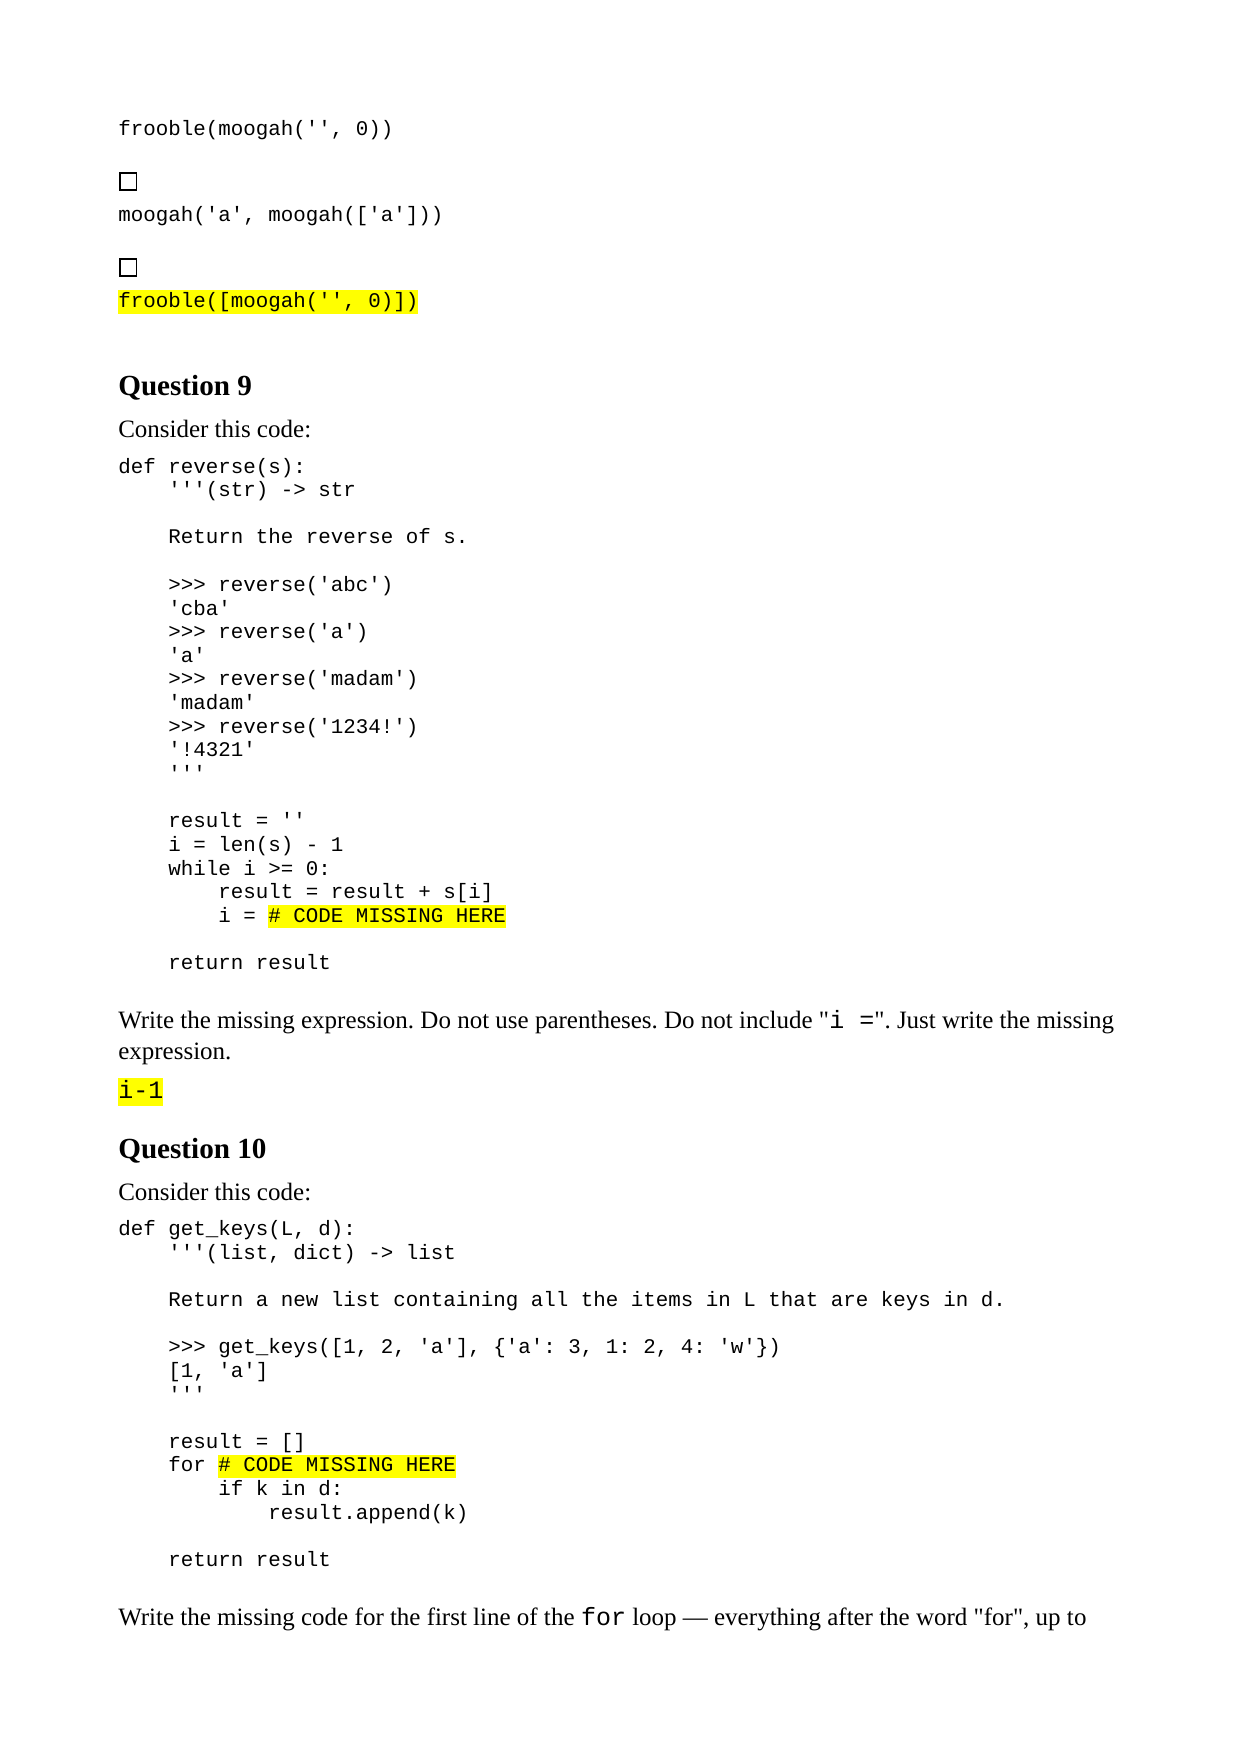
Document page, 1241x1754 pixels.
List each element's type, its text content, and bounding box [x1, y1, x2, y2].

text def reverse(s): [118, 456, 1122, 479]
text >>> reverse('a') [118, 621, 1122, 645]
subtitle Question 10 [118, 1131, 1122, 1164]
text '''(str) -> str [118, 479, 1122, 503]
text return result [118, 952, 1122, 976]
text Write the missing expression. Do not use parentheses. Do not include "i =". Just write the missing expression. [118, 1005, 1122, 1065]
text >>> reverse('madam') [118, 668, 1122, 692]
text frooble([moogah('', 0)]) [118, 290, 1122, 314]
text for # CODE MISSING HERE [118, 1454, 1122, 1478]
text Return a new list containing all the items in L that are keys in d. [118, 1289, 1122, 1313]
text def get_keys(L, d): [118, 1218, 1122, 1242]
text ''' [118, 763, 1122, 787]
text 'madam' [118, 692, 1122, 716]
text >>> get_keys([1, 2, 'a'], {'a': 3, 1: 2, 4: 'w'}) [118, 1336, 1122, 1360]
text 'a' [118, 645, 1122, 668]
text if k in d: [118, 1478, 1122, 1502]
text while i >= 0: [118, 858, 1122, 881]
text >>> reverse('abc') [118, 574, 1122, 597]
subtitle Question 9 [118, 368, 1122, 402]
text Return the reverse of s. [118, 527, 1122, 550]
text result = result + s[i] [118, 881, 1122, 905]
text frooble(moogah('', 0)) [118, 118, 1122, 142]
text 'cba' [118, 597, 1122, 621]
text i = # CODE MISSING HERE [118, 905, 1122, 928]
text Write the missing code for the first line of the for loop — everything after the word "for", up to [118, 1602, 1122, 1633]
text Consider this code: [118, 1177, 1122, 1206]
text result = '' [118, 810, 1122, 834]
text Consider this code: [118, 414, 1122, 443]
text '!4321' [118, 739, 1122, 763]
text i = len(s) - 1 [118, 834, 1122, 858]
text '''(list, dict) -> list [118, 1242, 1122, 1265]
text >>> reverse('1234!') [118, 716, 1122, 739]
text ''' [118, 1383, 1122, 1407]
text [1, 'a'] [118, 1360, 1122, 1383]
text result = [] [118, 1431, 1122, 1454]
text i-1 [118, 1077, 1122, 1106]
text moogah('a', moogah(['a'])) [118, 204, 1122, 228]
text result.append(k) [118, 1502, 1122, 1525]
text return result [118, 1549, 1122, 1573]
